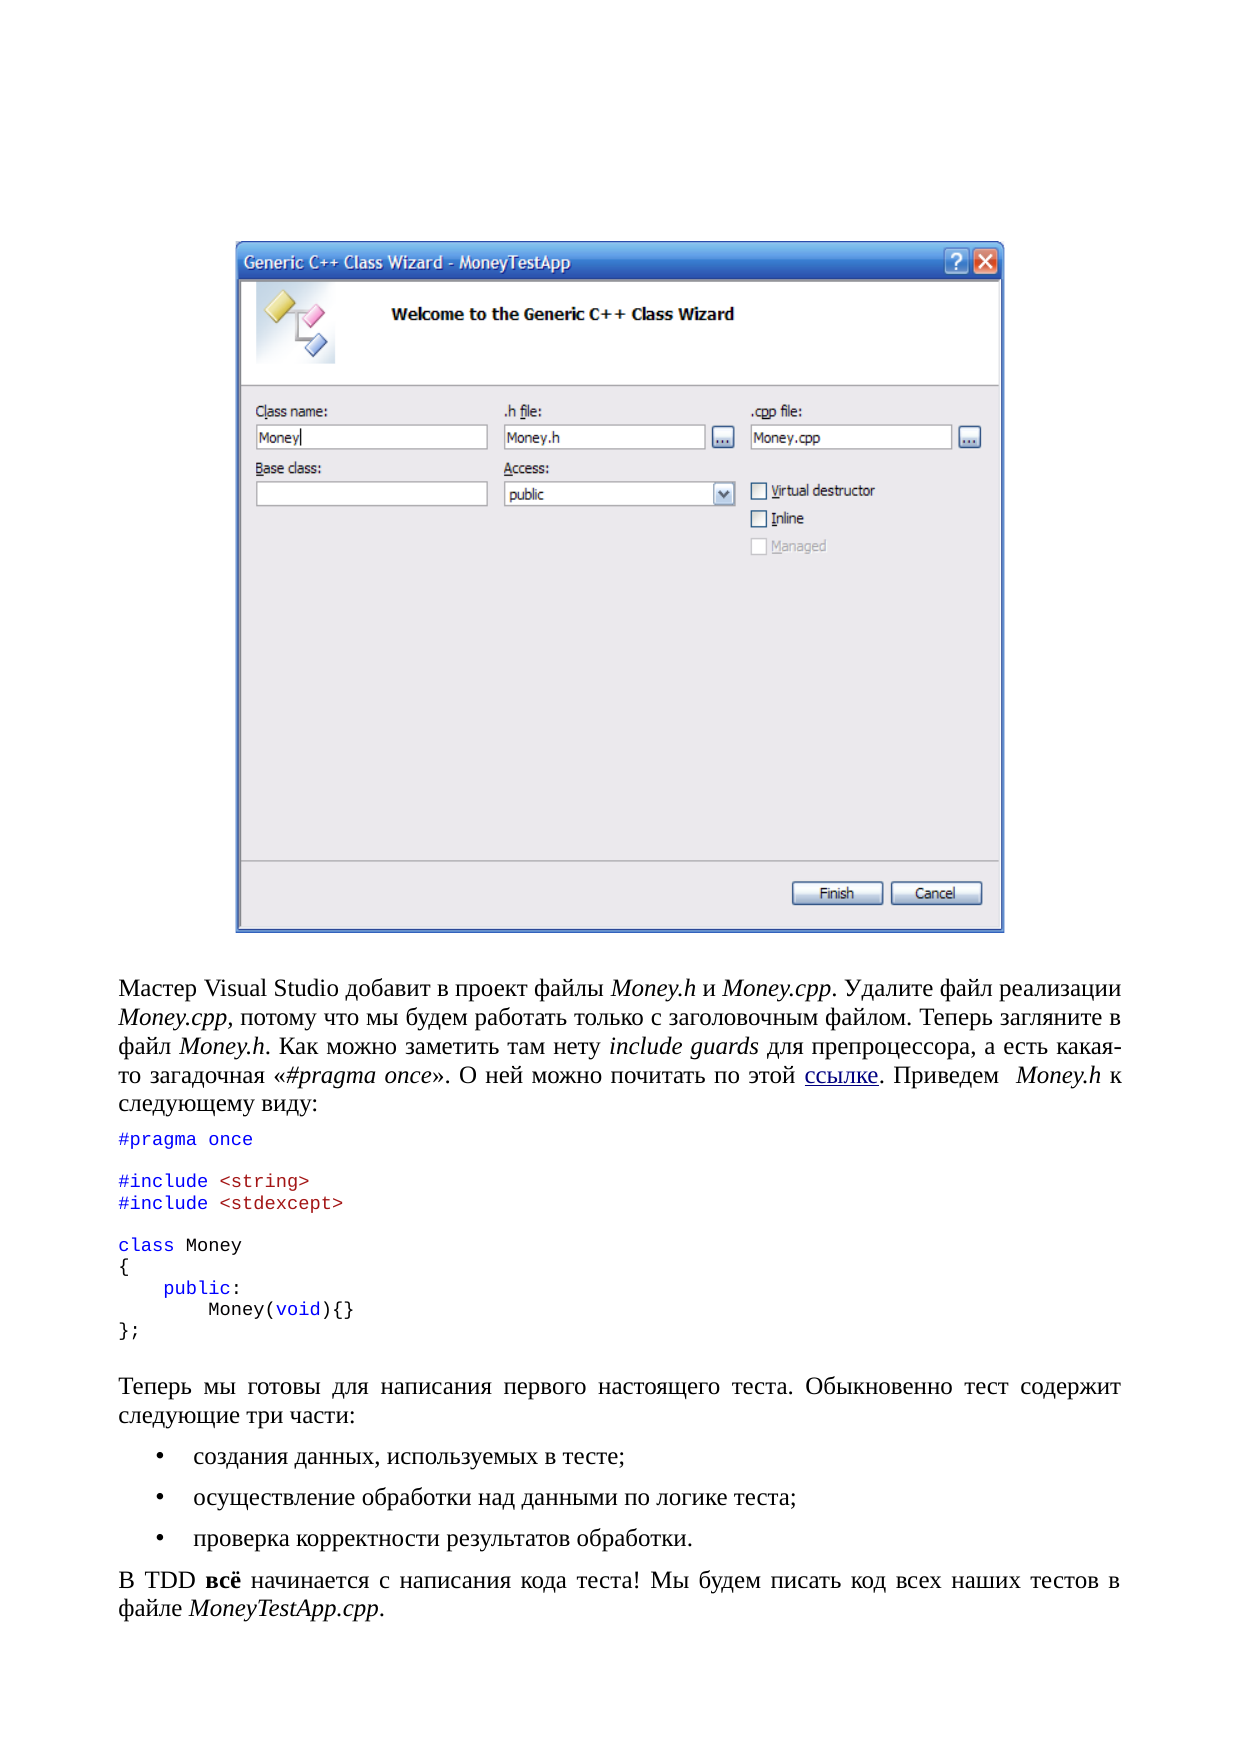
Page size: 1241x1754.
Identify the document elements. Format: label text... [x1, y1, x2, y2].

text class Money [118, 1236, 1122, 1257]
text #pragma once [118, 1130, 1122, 1151]
text public: [118, 1278, 1122, 1300]
text Мастер Visual Studio добавит в проект файлы Money.h и Money.cpp. Удалите файл реализации Money.cpp, потому что мы будем работать только с заголовочным файлом. Теперь загляните в файл Money.h. Как можно заметить там нету include guards для препроцессора, а есть какая-то загадочная «#pragma once». О ней можно почитать по этой ссылке. Приведем Money.h к следующему виду: [118, 973, 1122, 1117]
text В TDD всё начинается с написания кода теста! Мы будем писать код всех наших тестов в файле MoneyTestApp.cpp. [118, 1565, 1122, 1622]
list осуществление обработки над данными по логике теста; [156, 1482, 1122, 1511]
text #include <stdexcept> [118, 1193, 1122, 1215]
text Money(void){} [118, 1300, 1122, 1321]
text #include <string> [118, 1172, 1122, 1193]
text }; [118, 1321, 1122, 1342]
text { [118, 1257, 1122, 1278]
list создания данных, используемых в тесте; [156, 1441, 1122, 1470]
picture [235, 241, 1005, 933]
text Теперь мы готовы для написания первого настоящего теста. Обыкновенно тест содержит следующие три части: [118, 1371, 1122, 1428]
list проверка корректности результатов обработки. [156, 1523, 1122, 1552]
